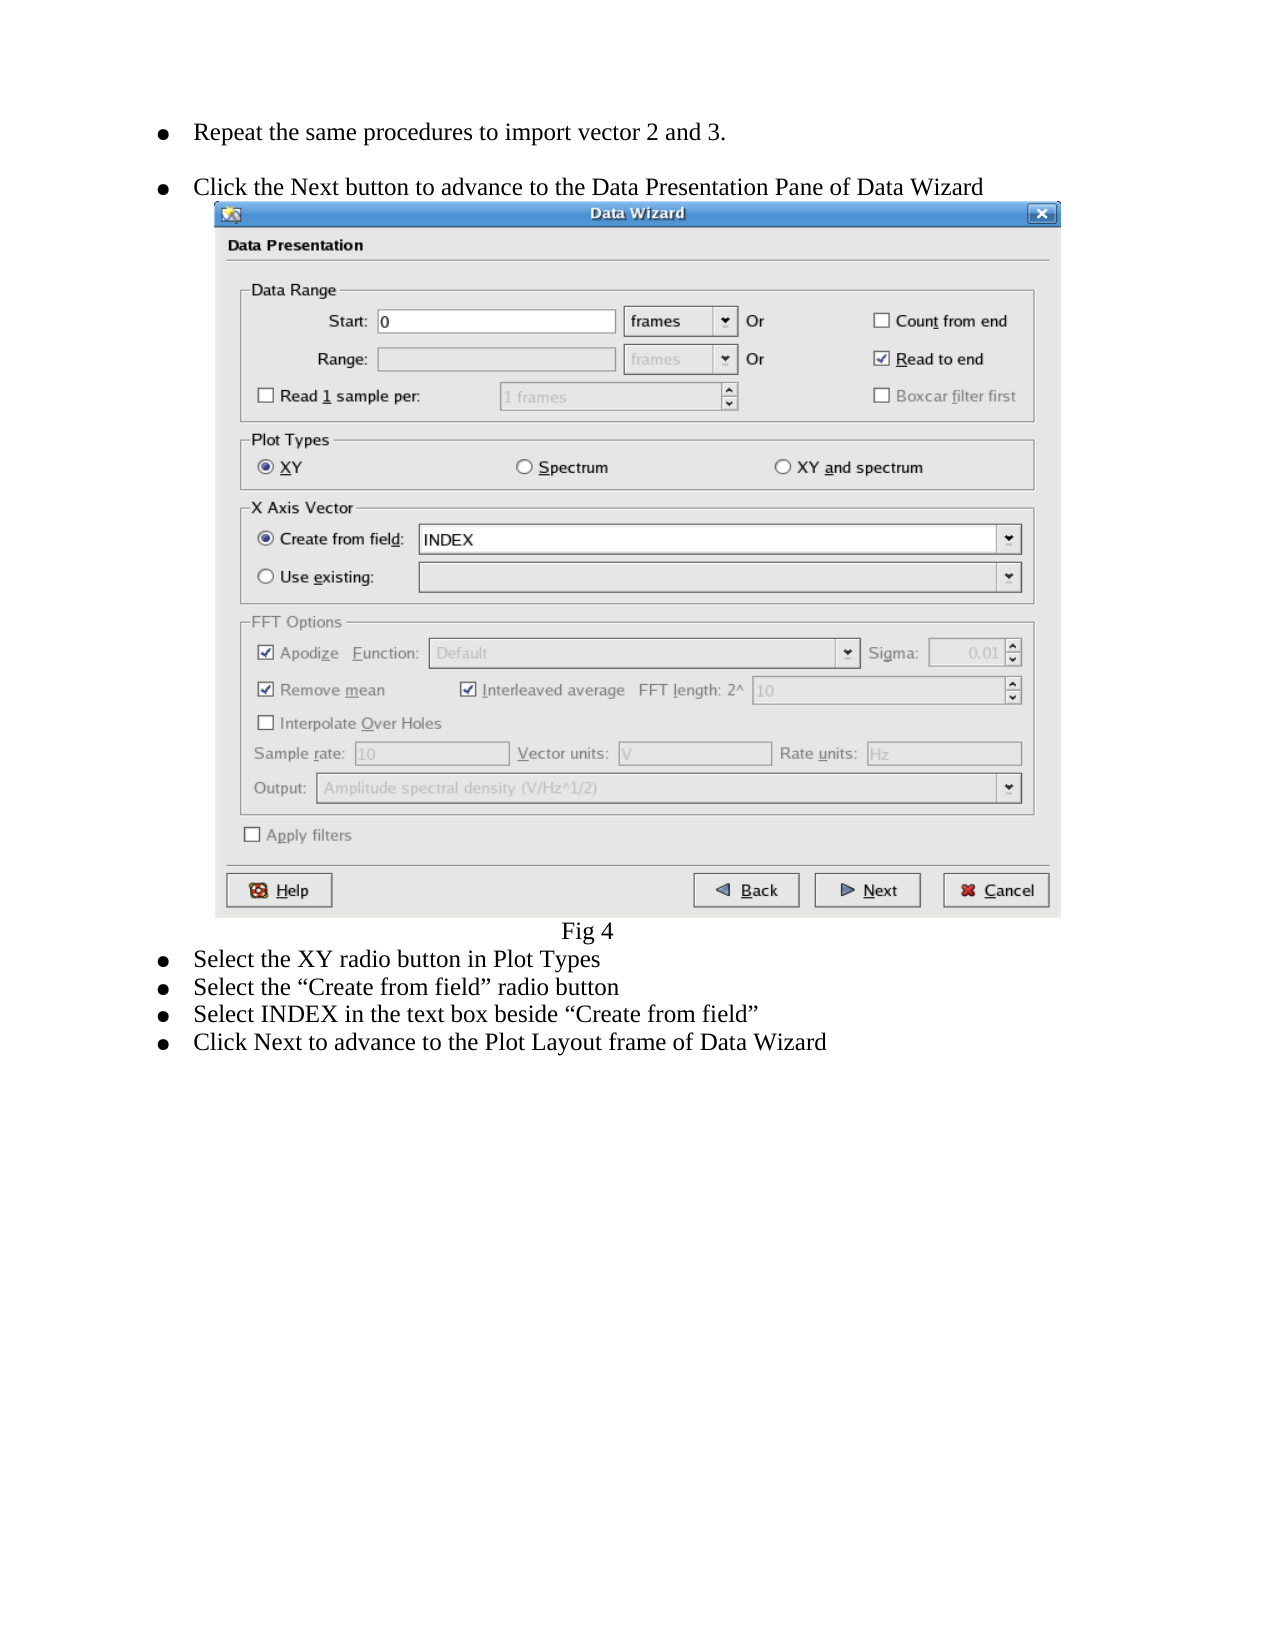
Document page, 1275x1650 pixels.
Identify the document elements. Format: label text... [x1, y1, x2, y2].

list Select the “Create from field” radio button [156, 973, 1157, 1000]
list Select INDEX in the text box beside “Create from field” [156, 1000, 1157, 1028]
list Click the Next button to advance to the Data Presentation Pane of Data Wizard [156, 173, 1157, 201]
list Repeat the same procedures to import vector 2 and 3. [156, 118, 1157, 146]
list Select the XY radio button in Plot Types [156, 945, 1157, 973]
text Fig 4 [118, 201, 1157, 945]
list Click Next to advance to the Plot Layout frame of Data Wizard [156, 1028, 1157, 1056]
picture [214, 201, 1061, 918]
